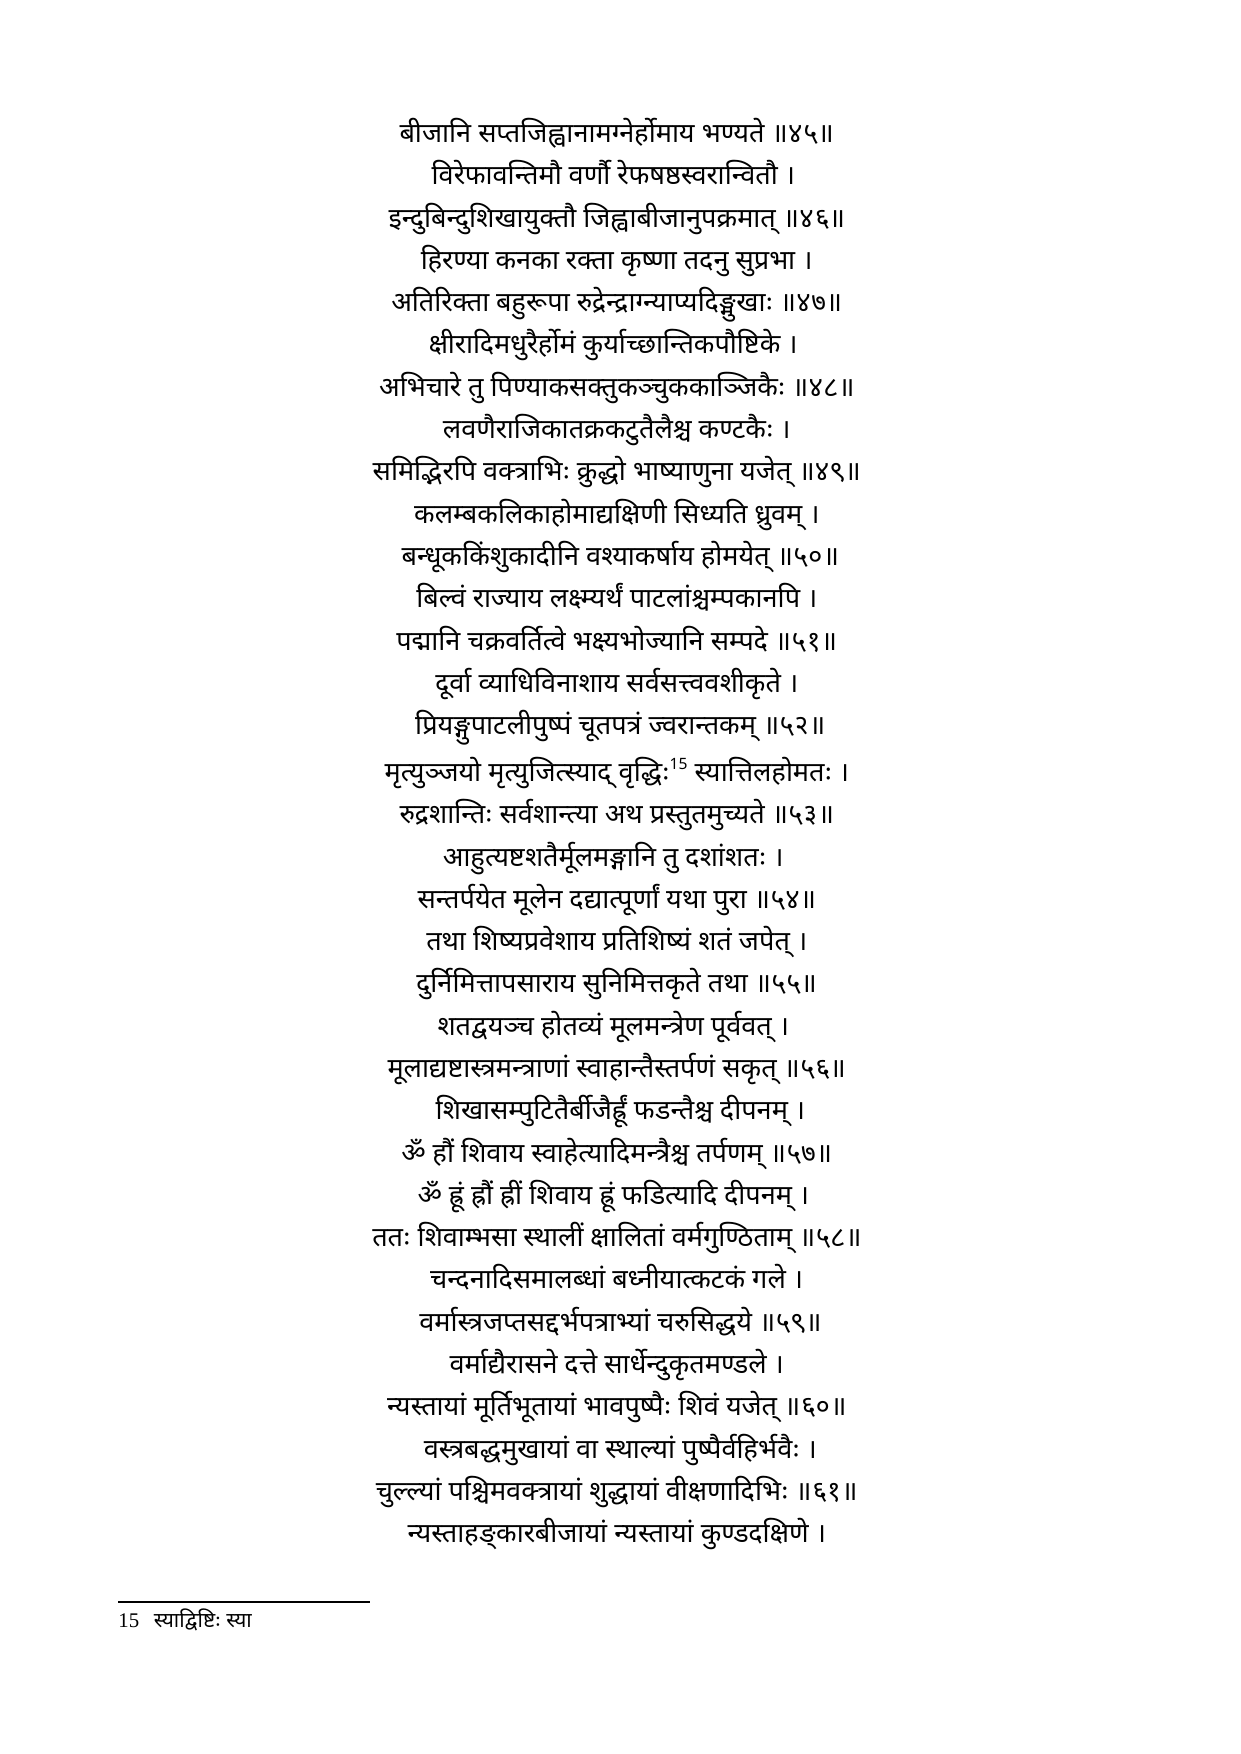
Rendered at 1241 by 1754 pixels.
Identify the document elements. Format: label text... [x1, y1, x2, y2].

text वर्माद्यैरासने दत्ते सार्धेन्दुकृतमण्डले । न्यस्तायां मूर्तिभूतायां भावपुष्पैः शिवं यजेत् ॥६०॥ वस्त्रबद्धमुखायां वा स्थाल्यां पुष्पैर्वहिर्भवैः । चुल्ल्यां पश्चिमवक्त्रायां शुद्धायां वीक्षणादिभिः ॥६१॥ न्यस्ताहङ्कारबीजायां न्यस्तायां कुण्डदक्षिणे । [118, 1349, 1122, 1554]
text समिद्भिरपि वक्त्राभिः क्रुद्धो भाष्याणुना यजेत् ॥४९॥ कलम्बकलिकाहोमाद्यक्षिणी सिध्यति ध्रुवम् । बन्धूककिंशुकादीनि वश्याकर्षाय होमयेत् ॥५०॥ बिल्वं राज्याय लक्ष्म्यर्थं पाटलांश्चम्पकानपि । पद्मानि चक्रवर्तित्वे भक्ष्यभोज्यानि सम्पदे ॥५१॥ दूर्वा व्याधिविनाशाय सर्वसत्त्ववशीकृते । प्रियङ्गुपाटलीपुष्पं चूतपत्रं ज्वरान्तकम् ॥५२॥ मृत्युञ्जयो मृत्युजित्स्याद् वृद्धिः स्यात्तिलहोमतः । रुद्रशान्तिः सर्वशान्त्या अथ प्रस्तुतमुच्यते ॥५३॥ आहुत्यष्टशतैर्मूलमङ्गानि तु दशांशतः । सन्तर्पयेत मूलेन दद्यात्पूर्णां यथा पुरा ॥५४॥ तथा शिष्यप्रवेशाय प्रतिशिष्यं शतं जपेत् । दुर्निमित्तापसाराय सुनिमित्तकृते तथा ॥५५॥ शतद्वयञ्च होतव्यं मूलमन्त्रेण पूर्ववत् । मूलाद्यष्टास्त्रमन्त्राणां स्वाहान्तैस्तर्पणं सकृत् ॥५६॥ शिखासम्पुटितैर्बीजैर्ह्रूं फडन्तैश्च दीपनम् । ॐ हौं शिवाय स्वाहेत्यादिमन्त्रैश्च तर्पणम् ॥५७॥ ॐ ह्रूं ह्रौं ह्रीं शिवाय ह्रूं फडित्यादि दीपनम् । ततः शिवाम्भसा स्थालीं क्षालितां वर्मगुण्ठिताम् ॥५८॥ चन्दनादिसमालब्धां बध्नीयात्कटकं गले । वर्मास्त्रजप्तसद्दर्भपत्राभ्यां चरुसिद्धये ॥५९॥ [118, 456, 1122, 1342]
text बीजानि सप्तजिह्वानामग्नेर्होमाय भण्यते ॥४५॥ विरेफावन्तिमौ वर्णौ रेफषष्ठस्वरान्वितौ । इन्दुबिन्दुशिखायुक्तौ जिह्वाबीजानुपक्रमात् ॥४६॥ हिरण्या कनका रक्ता कृष्णा तदनु सुप्रभा । अतिरिक्ता बहुरूपा रुद्रेन्द्राग्न्याप्यदिङ्मुखाः ॥४७॥ क्षीरादिमधुरैर्होमं कुर्याच्छान्तिकपौष्टिके । अभिचारे तु पिण्याकसक्तुकञ्चुककाञ्जिकैः ॥४८॥ लवणैराजिकातक्रकटुतैलैश्च कण्टकैः । [118, 118, 1122, 449]
text स्याद्विष्टिः स्या [118, 1608, 1122, 1636]
